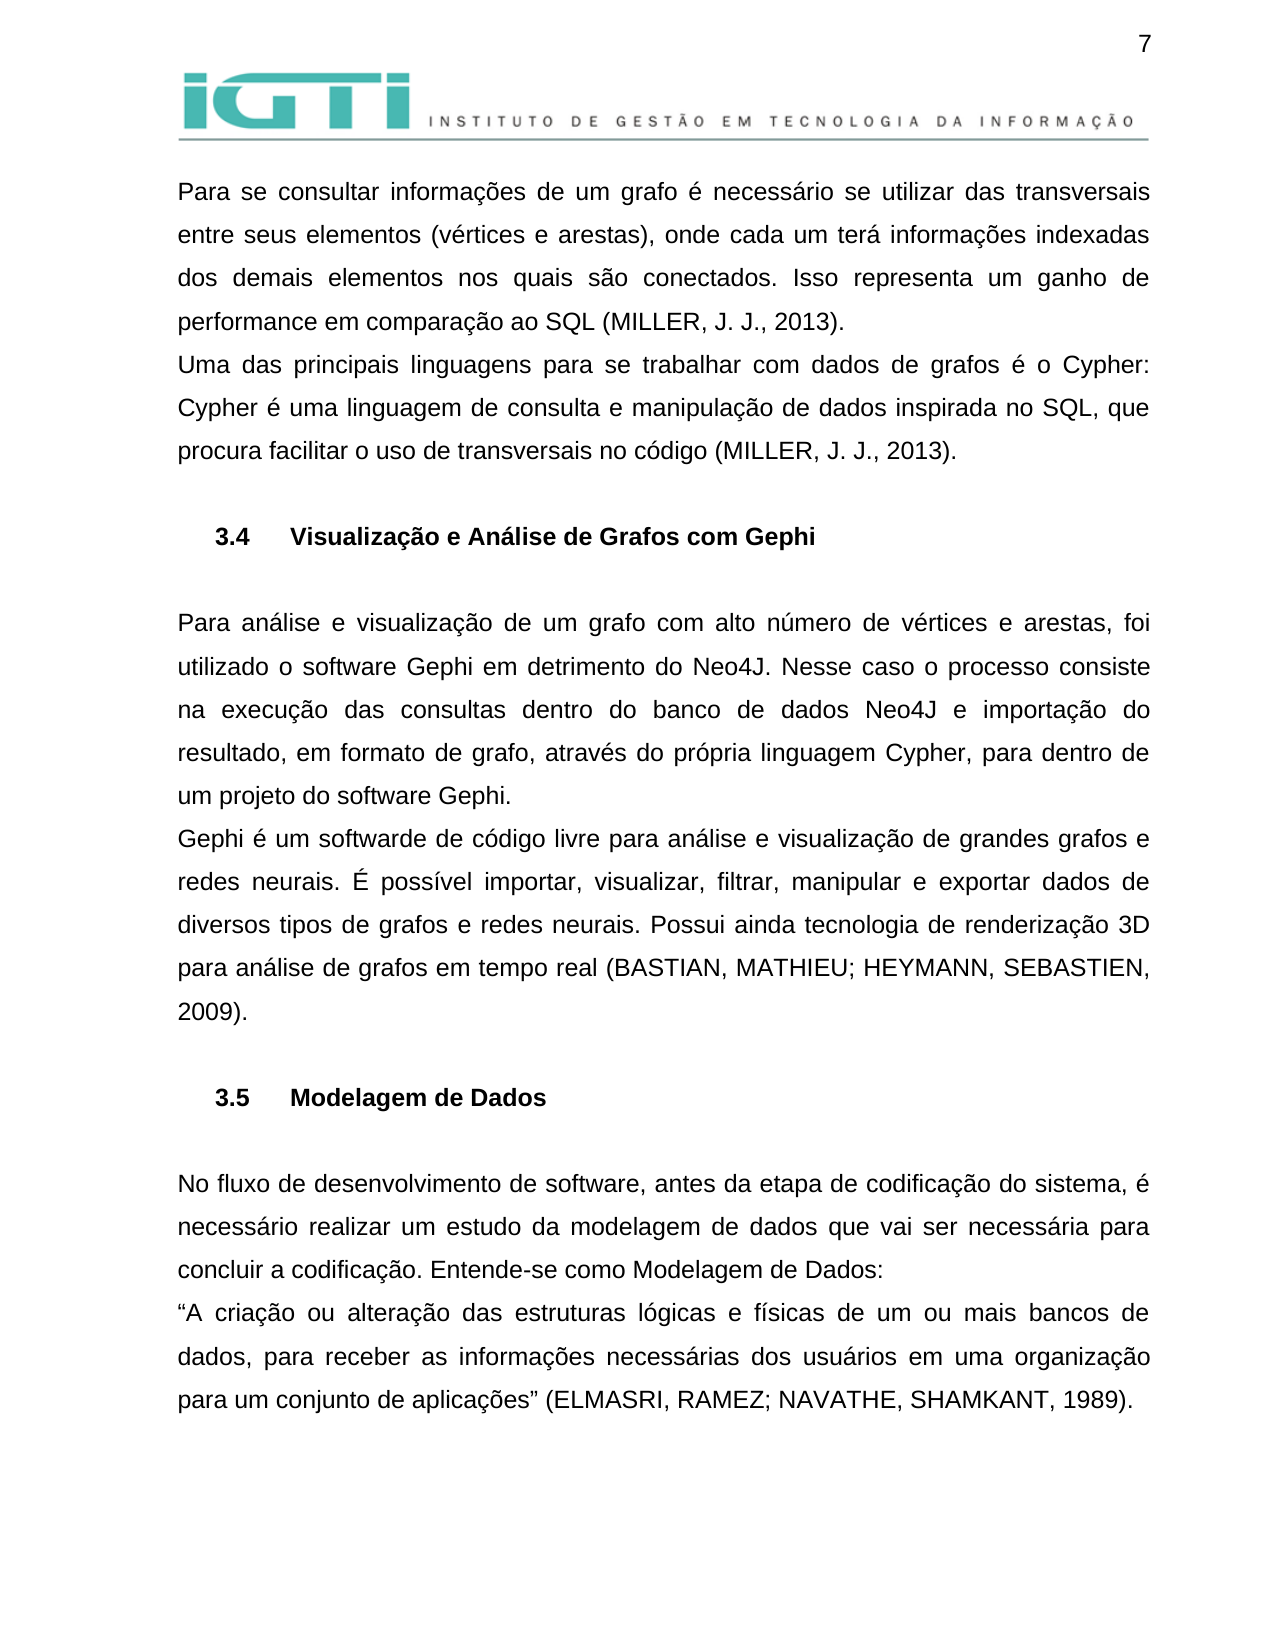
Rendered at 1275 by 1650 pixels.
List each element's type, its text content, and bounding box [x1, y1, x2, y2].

text Gephi é um softwarde de código livre para análise e visualização de grandes grafos e redes neurais. É possível importar, visualizar, filtrar, manipular e exportar dados de diversos tipos de grafos e redes neurais. Possui ainda tecnologia de renderização 3D para análise de grafos em tempo real (BASTIAN, MATHIEU; HEYMANN, SEBASTIEN, 2009). [177, 824, 1152, 1025]
text Para análise e visualização de um grafo com alto número de vértices e arestas, foi utilizado o software Gephi em detrimento do Neo4J. Nesse caso o processo consiste na execução das consultas dentro do banco de dados Neo4J e importação do resultado, em formato de grafo, através do própria linguagem Cypher, para dentro de um projeto do software Gephi. [177, 608, 1152, 810]
list Modelagem de Dados [215, 1083, 1152, 1112]
text Uma das principais linguagens para se trabalhar com dados de grafos é o Cypher: Cypher é uma linguagem de consulta e manipulação de dados inspirada no SQL, que procura facilitar o uso de transversais no código (MILLER, J. J., 2013). [177, 350, 1152, 465]
text “A criação ou alteração das estruturas lógicas e físicas de um ou mais bancos de dados, para receber as informações necessárias dos usuários em uma organização para um conjunto de aplicações” (ELMASRI, RAMEZ; NAVATHE, SHAMKANT, 1989). [177, 1298, 1152, 1413]
text Para se consultar informações de um grafo é necessário se utilizar das transversais entre seus elementos (vértices e arestas), onde cada um terá informações indexadas dos demais elementos nos quais são conectados. Isso representa um ganho de performance em comparação ao SQL (MILLER, J. J., 2013). [177, 177, 1152, 335]
picture [178, 59, 1151, 151]
text No fluxo de desenvolvimento de software, antes da etapa de codificação do sistema, é necessário realizar um estudo da modelagem de dados que vai ser necessária para concluir a codificação. Entende-se como Modelagem de Dados: [177, 1169, 1152, 1284]
list Visualização e Análise de Grafos com Gephi [215, 522, 1152, 551]
